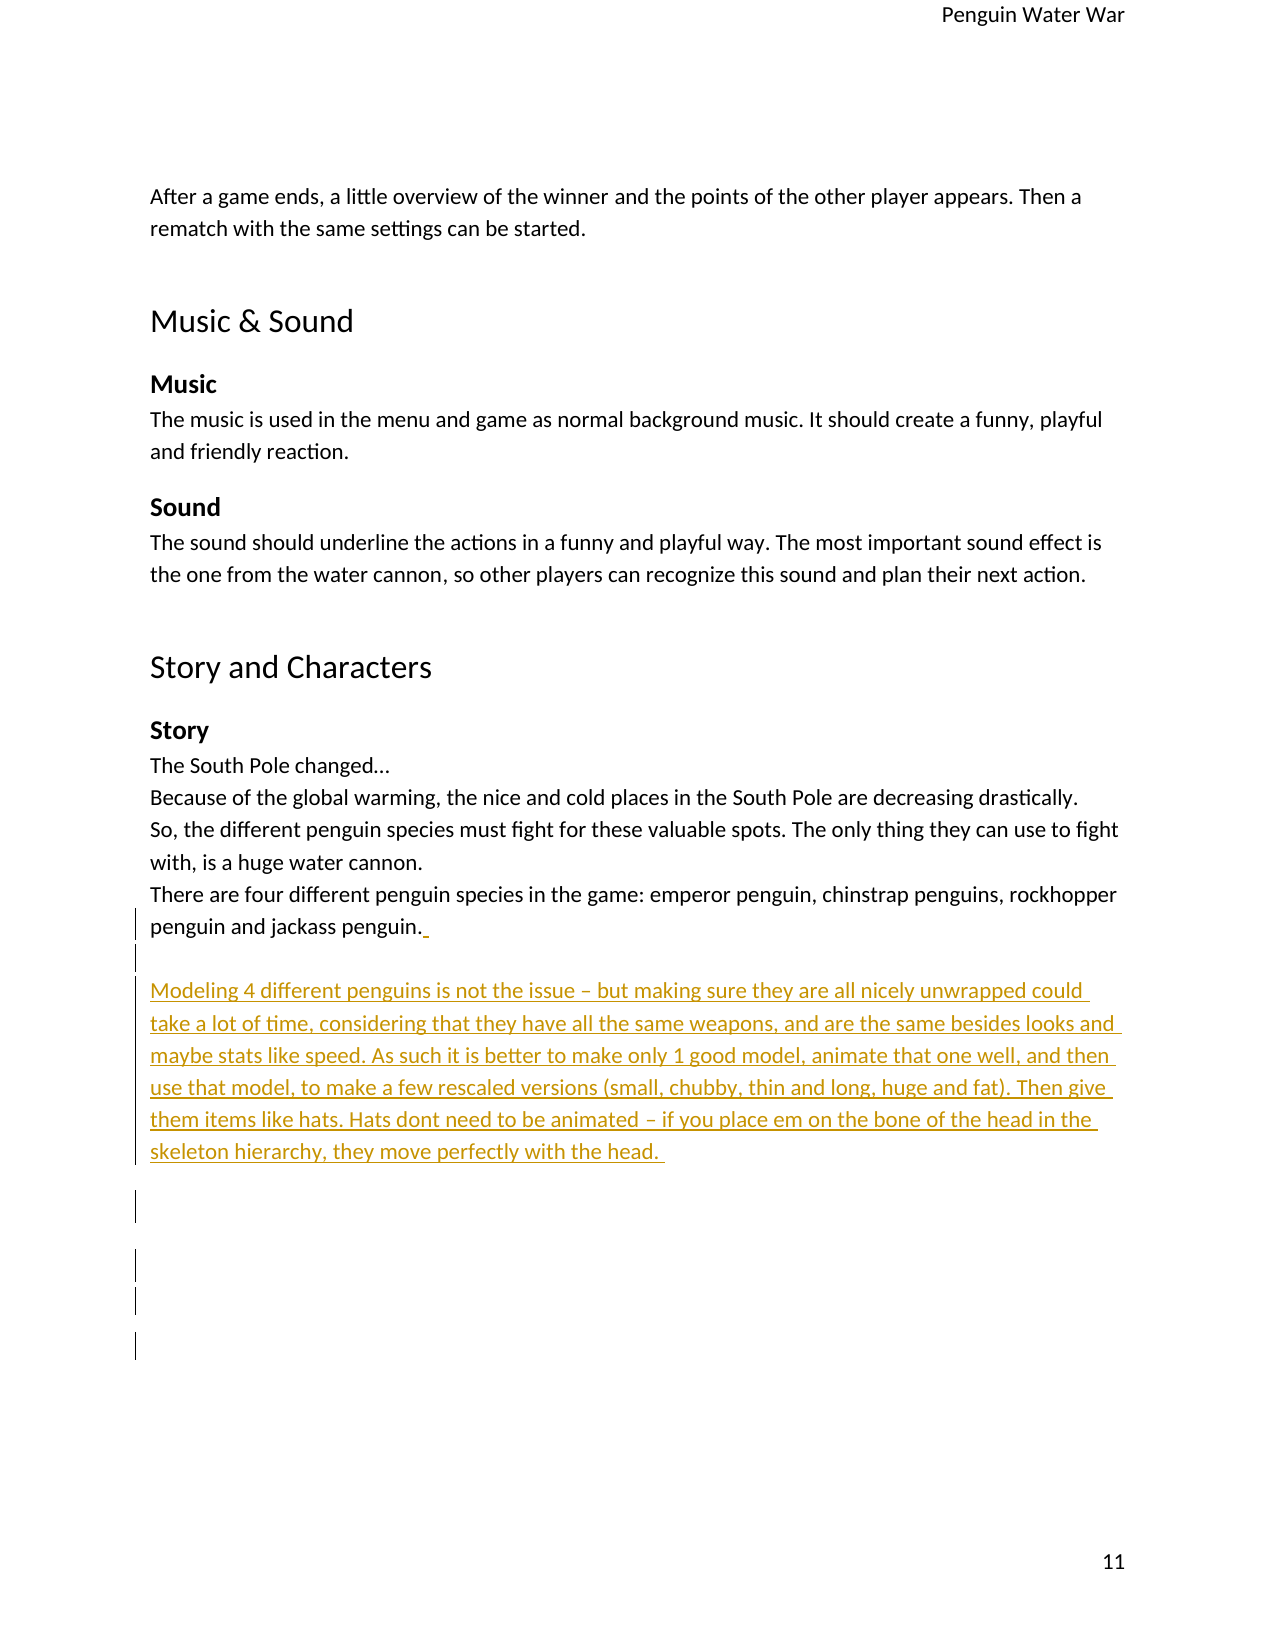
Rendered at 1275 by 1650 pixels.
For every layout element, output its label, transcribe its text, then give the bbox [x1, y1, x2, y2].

text After a game ends, a little overview of the winner and the points of the other player appears. Then a rematch with the same settings can be started. [150, 182, 1125, 242]
text Modeling 4 different penguins is not the issue – but making sure they are all nicely unwrapped could take a lot of time, considering that they have all the same weapons, and are the same besides looks and maybe stats like speed. As such it is better to make only 1 good model, animate that one well, and then use that model, to make a few rescaled versions (small, chubby, thin and long, huge and fat). Then give them items like hats. Hats dont need to be animated – if you place em on the bone of the head in the skeleton hierarchy, they move perfectly with the head. [150, 976, 1125, 1165]
text The sound should underline the actions in a funny and playful way. The most important sound effect is the one from the water cannon, so other players can recognize this sound and plan their next action. [150, 528, 1125, 588]
text So, the different penguin species must fight for these valuable spots. The only thing they can use to fight with, is a huge water cannon. [150, 816, 1125, 876]
text There are four different penguin species in the game: emperor penguin, chinstrap penguins, rockhopper penguin and jackass penguin. [150, 880, 1125, 940]
subtitle Sound [150, 490, 1125, 523]
text The music is used in the menu and game as normal background music. It should create a funny, playful and friendly reaction. [150, 405, 1125, 465]
subtitle Music [150, 367, 1125, 400]
subtitle Story and Characters [150, 646, 1125, 686]
subtitle Story [150, 713, 1125, 746]
text The South Pole changed… [150, 751, 1125, 779]
text Because of the global warming, the nice and cold places in the South Pole are decreasing drastically. [150, 783, 1125, 811]
subtitle Music & Sound [150, 299, 1125, 340]
